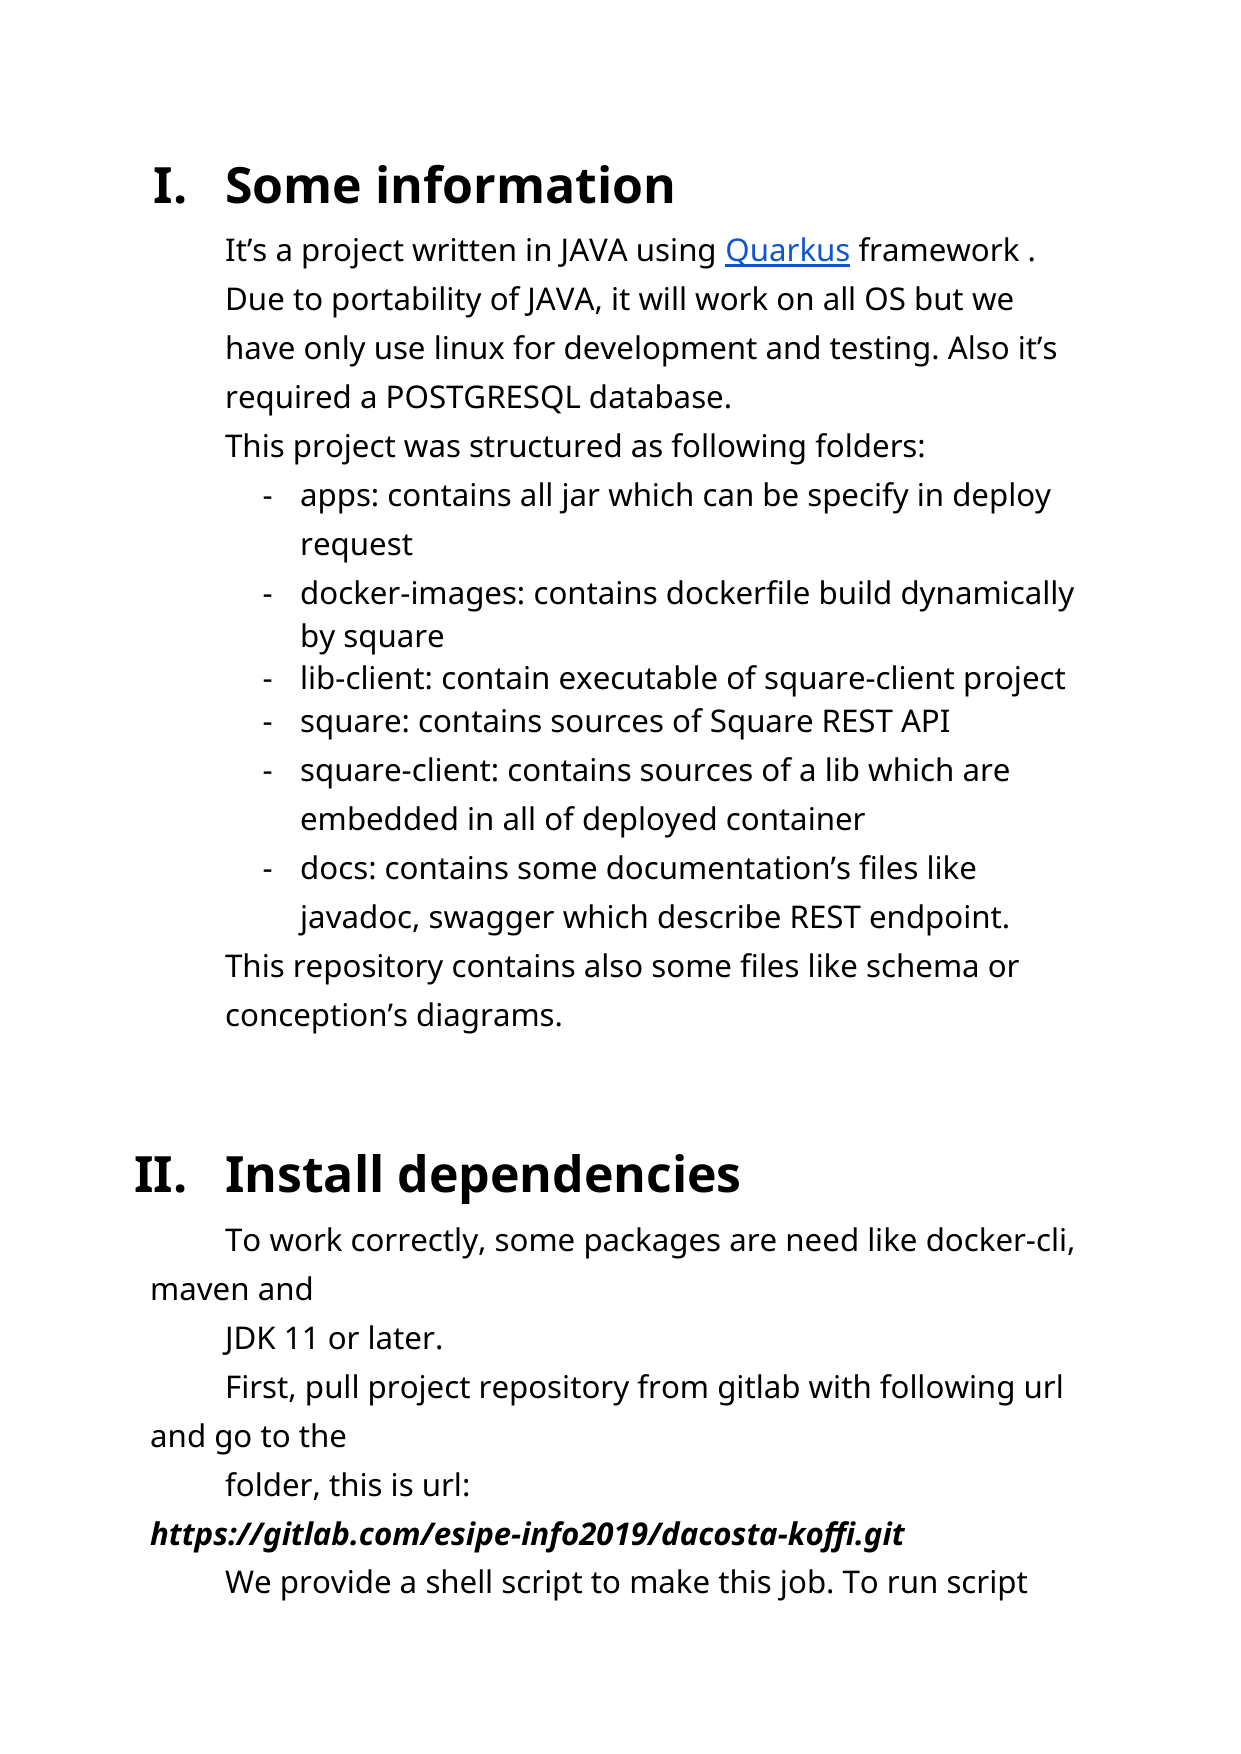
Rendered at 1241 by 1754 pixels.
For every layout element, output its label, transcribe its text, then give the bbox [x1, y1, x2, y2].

list docker-images: contains dockerfile build dynamically by square [262, 571, 1090, 656]
text We provide a shell script to make this job. To run script [225, 1561, 1090, 1603]
list square-client: contains sources of a lib which are embedded in all of deployed container [262, 748, 1090, 839]
text folder, this is url: https://gitlab.com/esipe-info2019/dacosta-koffi.git [150, 1463, 1090, 1554]
list lib-client: contain executable of square-client project [262, 656, 1090, 699]
list docs: contains some documentation’s files like javadoc, swagger which describe REST endpoint. [262, 846, 1090, 937]
text It’s a project written in JAVA using Quarkus framework . Due to portability of JAVA, it will work on all OS but we have only use linux for development and testing. Also it’s required a POSTGRESQL database. [225, 228, 1090, 418]
list Some information [187, 150, 1090, 218]
list Install dependencies [187, 1139, 1090, 1208]
text This repository contains also some files like schema or conception’s diagrams. [150, 944, 1090, 1133]
text This project was structured as following folders: [225, 424, 1090, 467]
list apps: contains all jar which can be specify in deploy request [262, 473, 1090, 565]
text To work correctly, some packages are need like docker-cli, maven and JDK 11 or later. First, pull project repository from gitlab with following url and go to the [150, 1218, 1090, 1456]
list square: contains sources of Square REST API [262, 699, 1090, 741]
